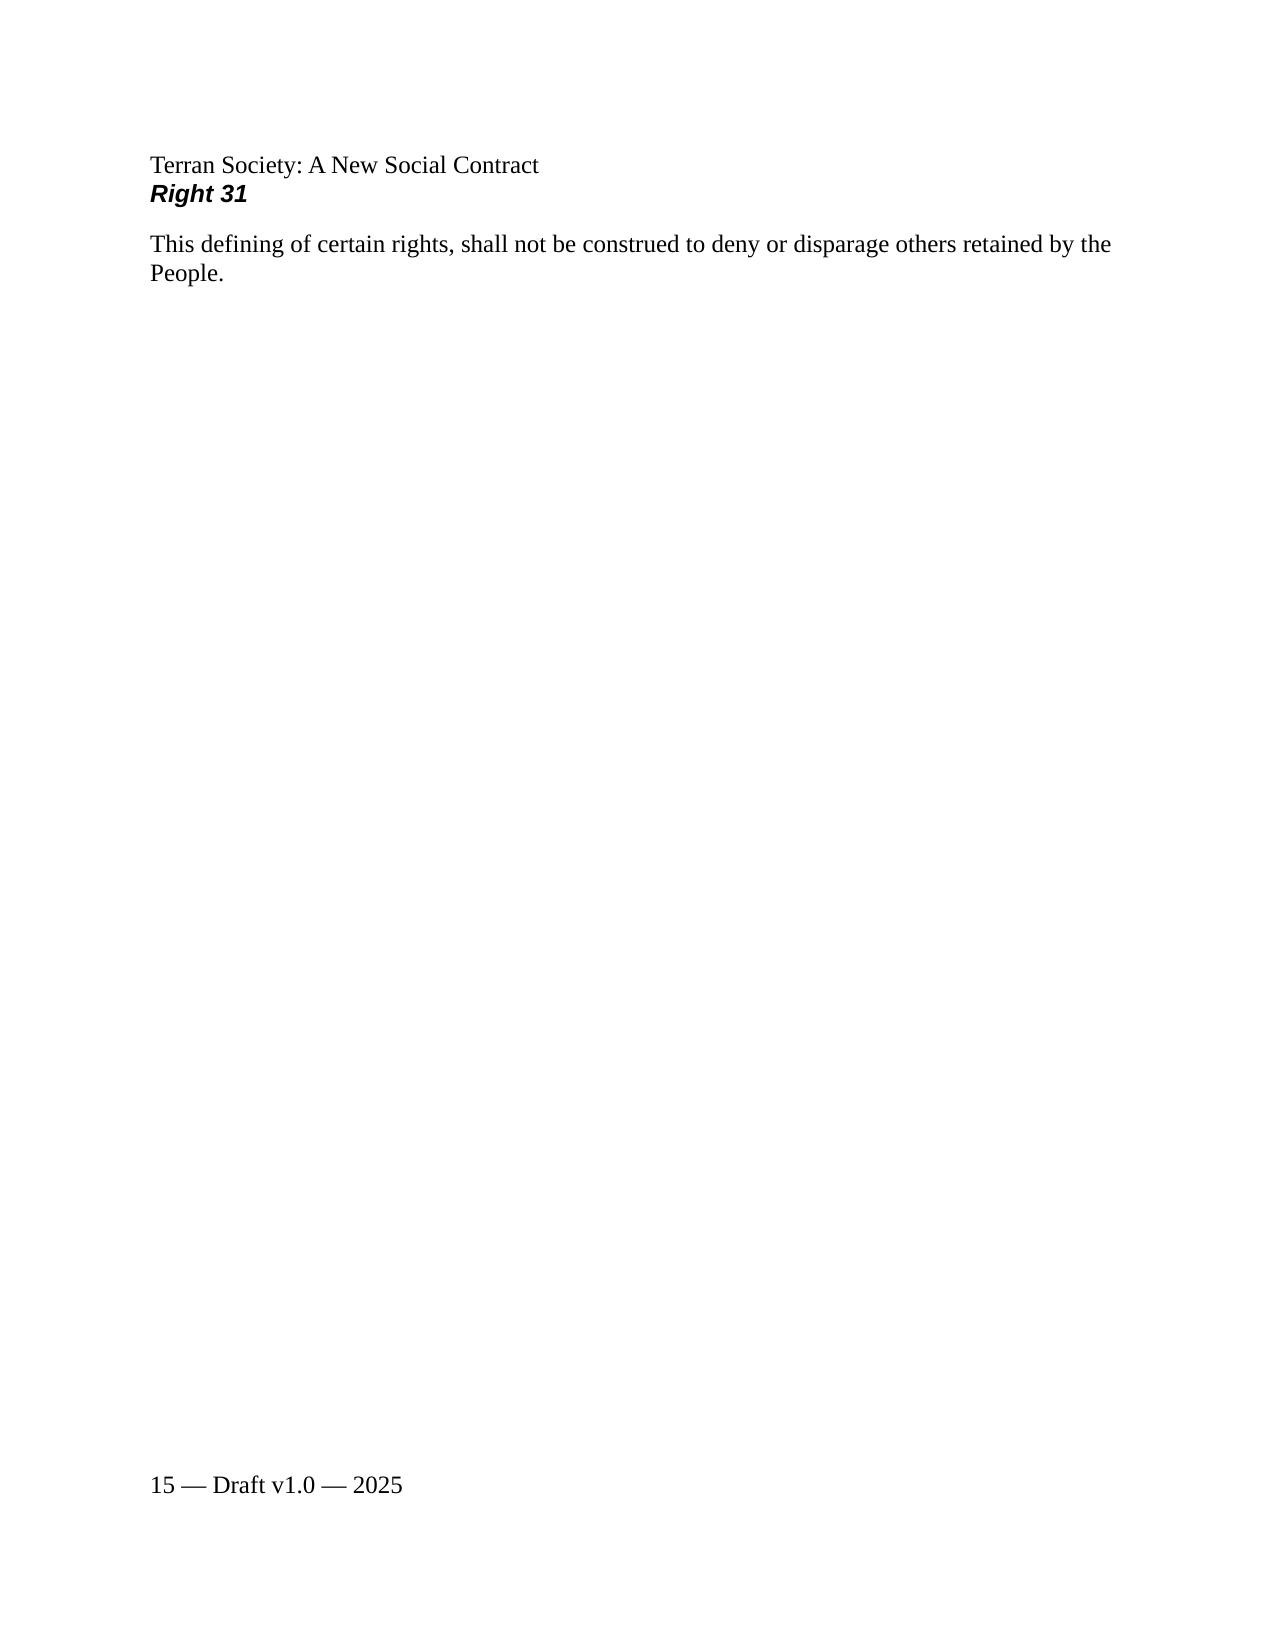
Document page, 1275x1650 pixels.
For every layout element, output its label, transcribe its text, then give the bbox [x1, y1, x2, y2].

text This defining of certain rights, shall not be construed to deny or disparage others retained by the People. [150, 229, 1125, 287]
subtitle Right 31 [150, 179, 1125, 208]
